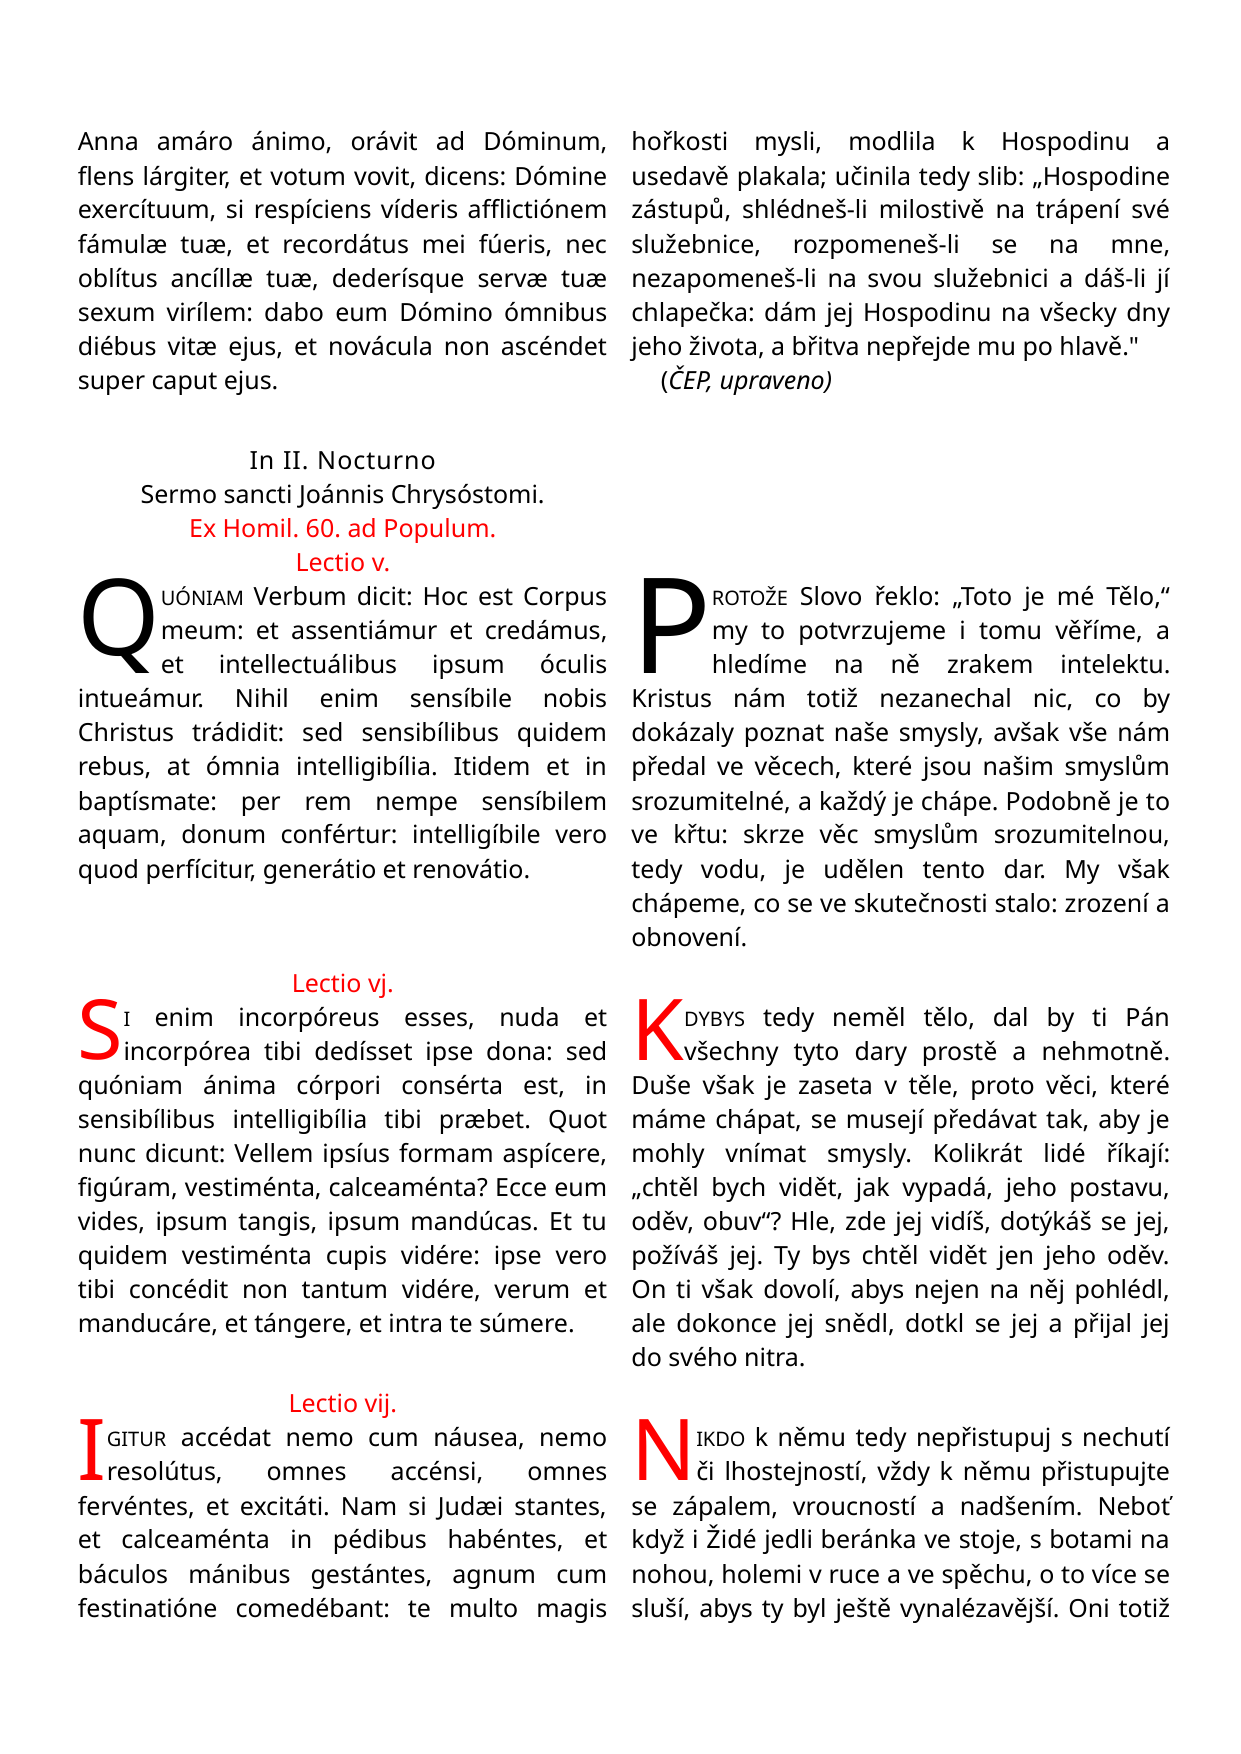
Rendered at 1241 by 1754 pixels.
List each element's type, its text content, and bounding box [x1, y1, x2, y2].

table_cell Lectio vj. Si enim incorpóreus esses, nuda et incorpórea tibi dedísset ipse dona: sed quóniam ánima córpori consérta est, in sensibílibus intelligibília tibi præbet. Quot nunc dicunt: Vellem ipsíus formam aspícere, figúram, vestiménta‚ calceaménta? Ecce eum vides, ipsum tangis, ipsum mandúcas. Et tu quidem vestiménta cupis vidére: ipse vero tibi concédit non tantum vidére‚ verum et manducáre, et tángere‚ et intra te súmere. [66, 959, 619, 1380]
table_cell hořkosti mysli, modlila k Hospodinu a usedavě plakala; učinila tedy slib: „Hospodine zástupů, shlédneš-li milostivě na trápení své služebnice, rozpomeneš-li se na mne, nezapomeneš-li na svou služebnici a dáš-li jí chlapečka: dám jej Hospodinu na všecky dny jeho života, a břitva nepřejde mu po hlavě." (ČEP, upraveno) [619, 118, 1182, 437]
table_cell In II. Nocturno Sermo sancti Joánnis Chrysóstomi. Ex Homil. 60. ad Populum. Lectio v. Quóniam Verbum dicit: Hoc est Corpus meum: et assentiámur et credámus, et intellectuálibus ipsum óculis intueámur. Nihil enim sensíbile nobis Christus trádidit: sed sensibílibus quidem rebus, at ómnia intelligibília. Itidem et in baptísmate: per rem nempe sensíbilem aquam, donum confértur: intelligíbile vero quod perfícitur, generátio et renovátio. [66, 437, 619, 959]
table_cell Nikdo k němu tedy nepřistupuj s nechutí či lhostejností, vždy k němu přistupujte se zápalem, vroucností a nadšením. Neboť když i Židé jedli beránka ve stoje, s botami na nohou, holemi v ruce a ve spěchu, o to více se sluší, abys ty byl ještě vynalézavější. Oni totiž [619, 1380, 1182, 1630]
table_cell Protože Slovo řeklo: „Toto je mé Tělo,“ my to potvrzujeme i tomu věříme, a hledíme na ně zrakem intelektu. Kristus nám totiž nezanechal nic, co by dokázaly poznat naše smysly, avšak vše nám předal ve věcech, které jsou našim smyslům srozumitelné, a každý je chápe. Podobně je to ve křtu: skrze věc smyslům srozumitelnou, tedy vodu, je udělen tento dar. My však chápeme, co se ve skutečnosti stalo: zrození a obnovení. [619, 437, 1182, 959]
table_cell Kdybys tedy neměl tělo, dal by ti Pán všechny tyto dary prostě a nehmotně. Duše však je zaseta v těle, proto věci, které máme chápat, se musejí předávat tak, aby je mohly vnímat smysly. Kolikrát lidé říkají: „chtěl bych vidět, jak vypadá, jeho postavu, oděv, obuv“? Hle, zde jej vidíš, dotýkáš se jej, požíváš jej. Ty bys chtěl vidět jen jeho oděv. On ti však dovolí, abys nejen na něj pohlédl, ale dokonce jej snědl, dotkl se jej a přijal jej do svého nitra. [619, 959, 1182, 1380]
table_cell Anna amáro ánimo, orávit ad Dóminum, flens lárgiter, et votum vovit, dicens: Dómine exercítuum, si respíciens víderis afflictiónem fámulæ tuæ, et recordátus mei fúeris, nec oblítus ancíllæ tuæ, dederísque servæ tuæ sexum virílem: dabo eum Dómino ómnibus diébus vitæ ejus, et novácula non ascéndet super caput ejus. [66, 118, 619, 437]
table_cell Lectio vij. Igitur accédat nemo cum náusea, nemo resolútus‚ omnes accénsi, omnes fervéntes, et excitáti. Nam si Judæi stantes, et calceaménta in pédibus habéntes, et báculos mánibus gestántes, agnum cum festinatióne comedébant: te multo magis [66, 1380, 619, 1630]
